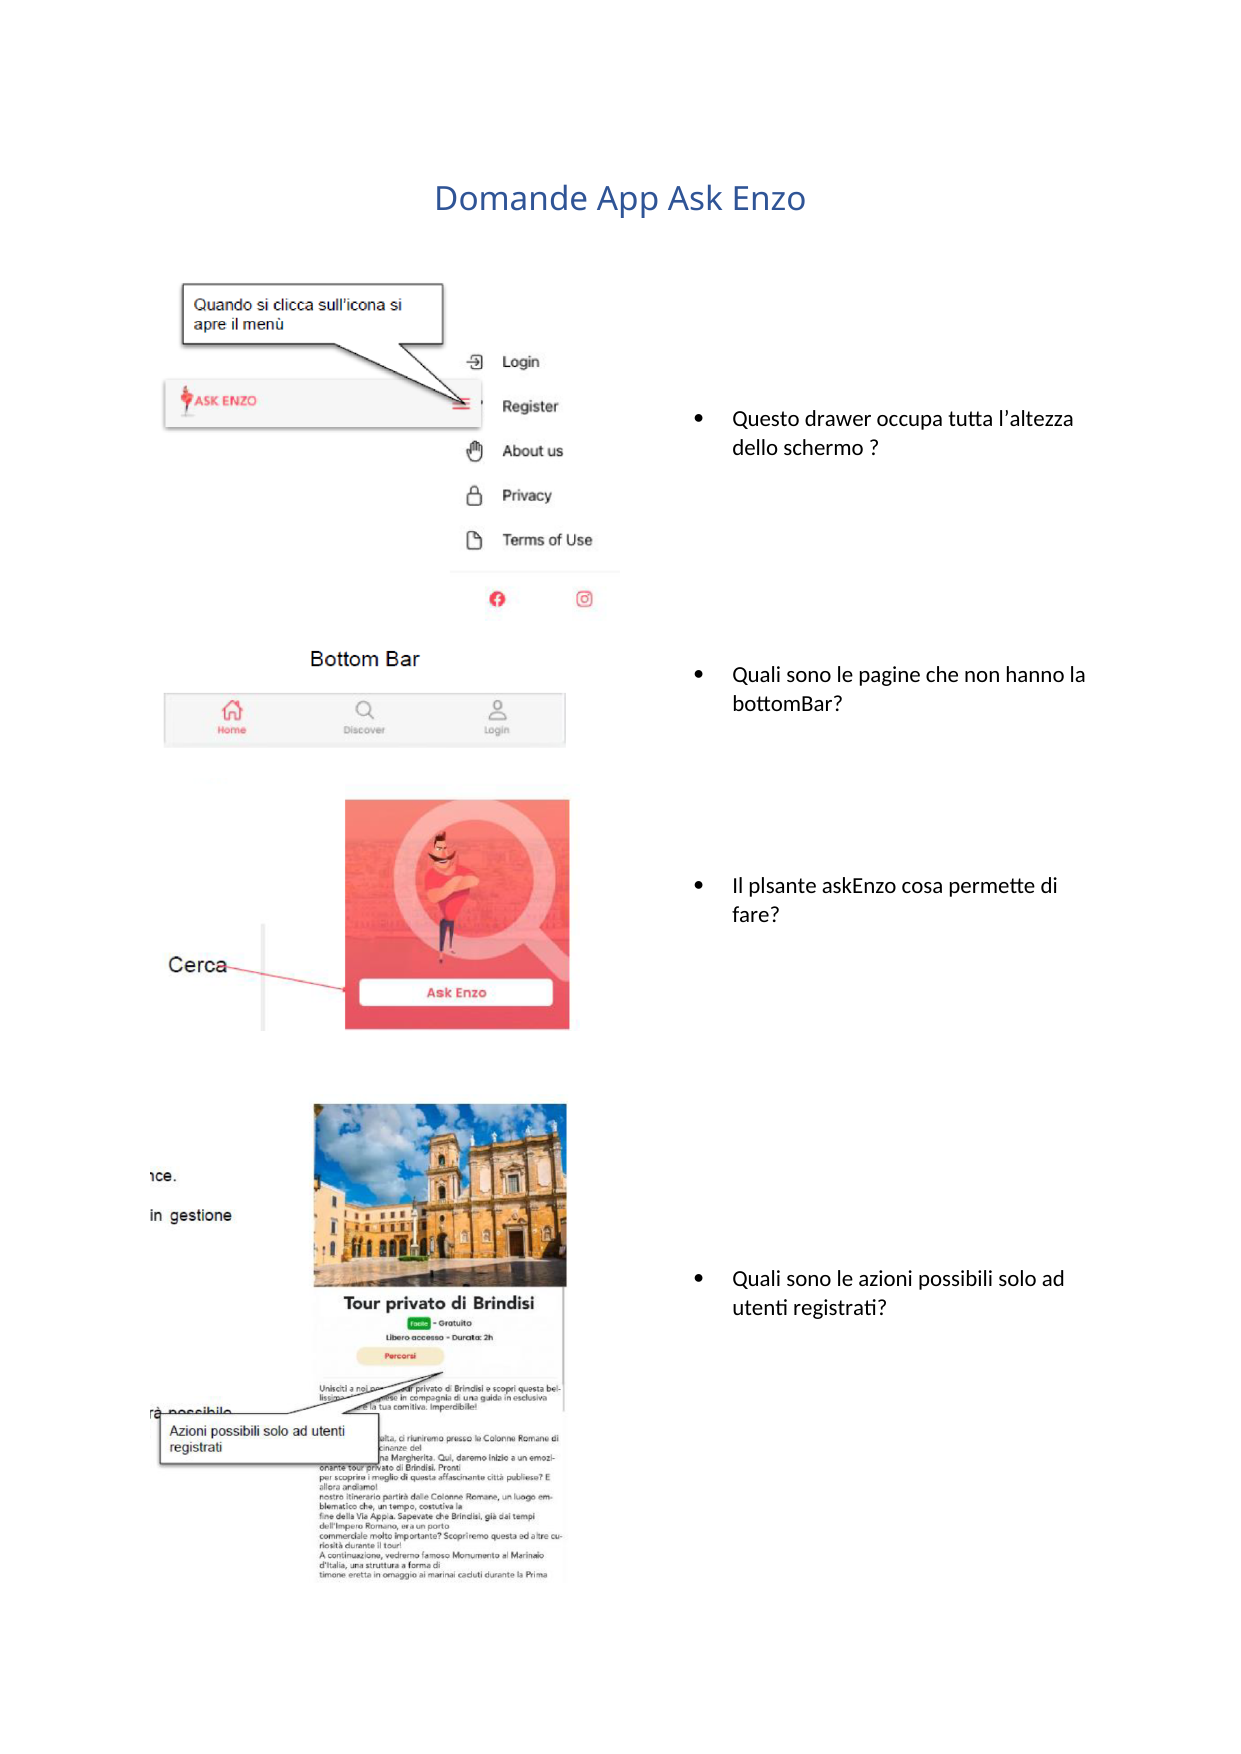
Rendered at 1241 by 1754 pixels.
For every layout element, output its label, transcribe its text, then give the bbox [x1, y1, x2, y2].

list Quali sono le azioni possibili solo ad utenti registrati? [694, 1264, 1090, 1321]
list Il plsante askEnzo cosa permette di fare? [694, 871, 1090, 928]
list Quali sono le pagine che non hanno la bottomBar? [694, 660, 1090, 717]
list Questo drawer occupa tutta l’altezza dello schermo ? [694, 404, 1090, 461]
subtitle Domande App Ask Enzo [150, 175, 1090, 220]
